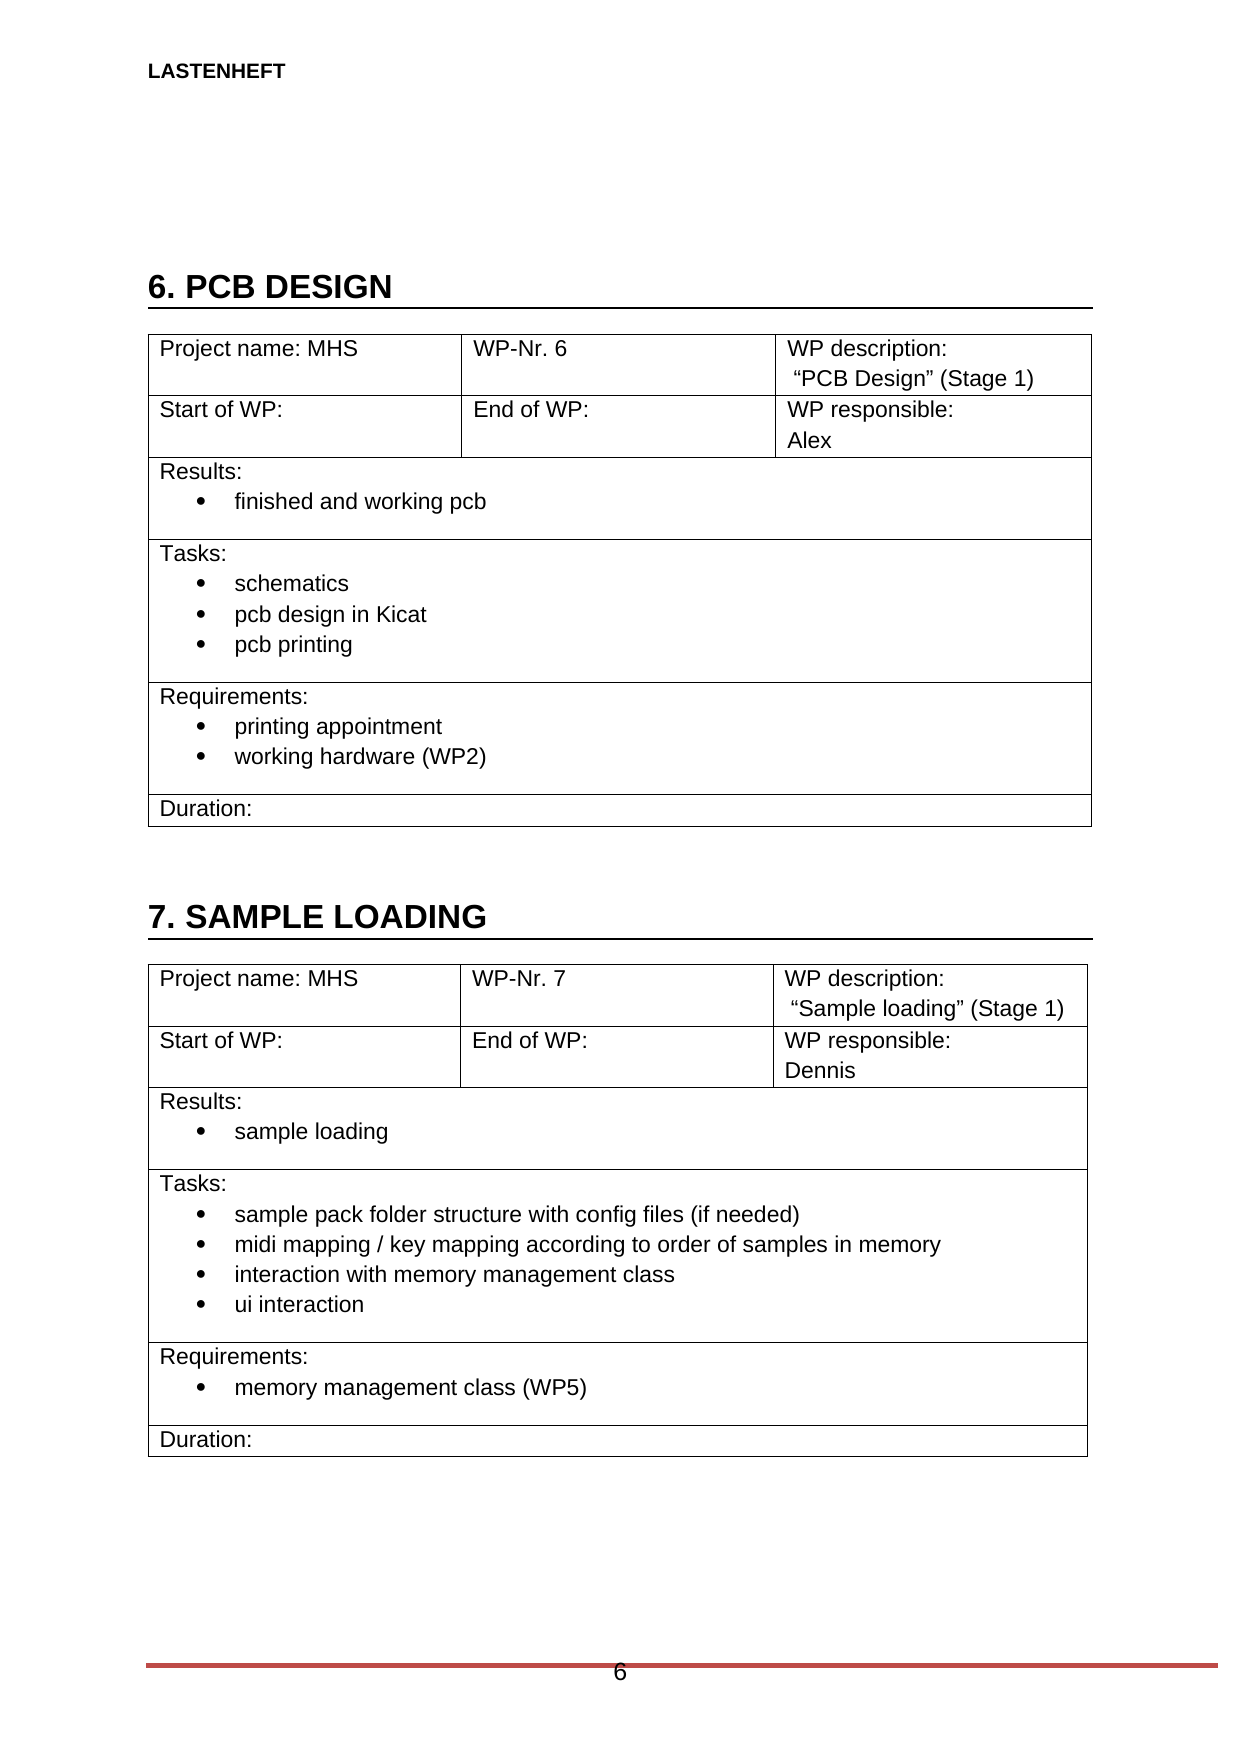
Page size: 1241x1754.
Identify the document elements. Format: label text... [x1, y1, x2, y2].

table_cell [462, 795, 1091, 826]
table_cell Duration: [149, 1426, 461, 1456]
table_cell Duration: [149, 795, 462, 826]
table_cell Requirements: printing appointment working hardware (WP2) [149, 683, 1091, 794]
table_header WP description: “PCB Design” (Stage 1) [776, 335, 1091, 395]
table_cell Results: finished and working pcb [149, 458, 1091, 539]
table_header WP-Nr. 7 [461, 965, 773, 1026]
table_header WP-Nr. 6 [462, 335, 775, 395]
table_header Project name: MHS [149, 335, 461, 395]
subtitle Sample loading [148, 897, 1093, 938]
table_cell End of WP: [461, 1027, 773, 1087]
table_cell Results: sample loading [149, 1088, 1087, 1169]
table_cell WP responsible: Alex [776, 396, 1091, 457]
table_cell WP responsible: Dennis [774, 1027, 1087, 1087]
table_cell Tasks: schematics pcb design in Kicat pcb printing [149, 540, 1091, 682]
table_cell [461, 1426, 1087, 1456]
table_cell End of WP: [462, 396, 775, 457]
table_cell Start of WP: [149, 396, 461, 457]
table_header WP description: “Sample loading” (Stage 1) [774, 965, 1087, 1026]
subtitle PCB design [148, 267, 1093, 307]
table_cell Tasks: sample pack folder structure with config files (if needed) midi mapping / key mapping according to order of samples in memory interaction with memory management class ui interaction [149, 1170, 1087, 1342]
table_header Project name: MHS [149, 965, 460, 1026]
table_cell Start of WP: [149, 1027, 460, 1087]
table_cell Requirements: memory management class (WP5) [149, 1343, 1087, 1424]
